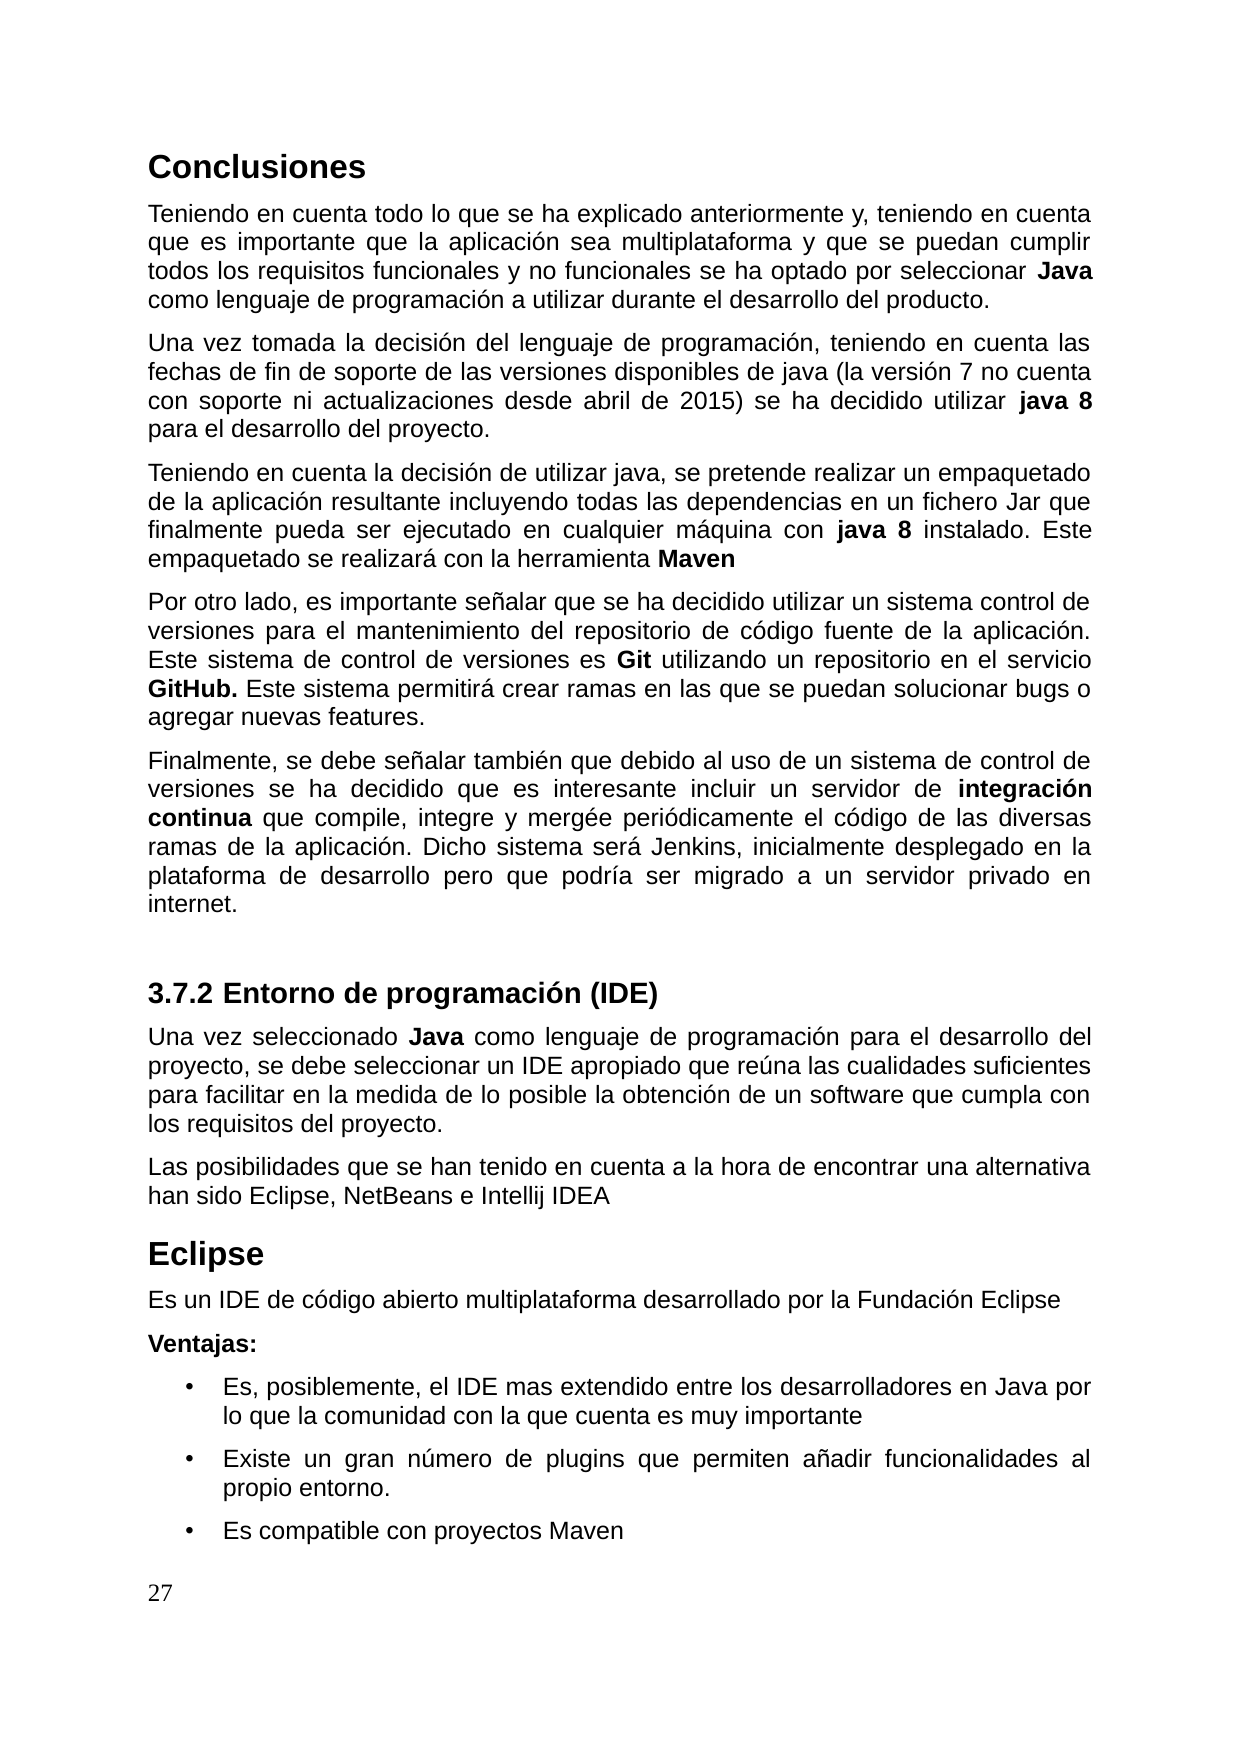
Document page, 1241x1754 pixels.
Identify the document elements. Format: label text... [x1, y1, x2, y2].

subtitle Entorno de programación (IDE) [148, 976, 1093, 1010]
list Es, posiblemente, el IDE mas extendido entre los desarrolladores en Java por lo que la comunidad con la que cuenta es muy importante [185, 1372, 1093, 1429]
subtitle Conclusiones [148, 148, 1093, 186]
text Teniendo en cuenta la decisión de utilizar java, se pretende realizar un empaquetado de la aplicación resultante incluyendo todas las dependencias en un fichero Jar que finalmente pueda ser ejecutado en cualquier máquina con java 8 instalado. Este empaquetado se realizará con la herramienta Maven [148, 458, 1093, 573]
text Una vez seleccionado Java como lenguaje de programación para el desarrollo del proyecto, se debe seleccionar un IDE apropiado que reúna las cualidades suficientes para facilitar en la medida de lo posible la obtención de un software que cumpla con los requisitos del proyecto. [148, 1022, 1093, 1137]
subtitle Eclipse [148, 1234, 1093, 1273]
text Teniendo en cuenta todo lo que se ha explicado anteriormente y, teniendo en cuenta que es importante que la aplicación sea multiplataforma y que se puedan cumplir todos los requisitos funcionales y no funcionales se ha optado por seleccionar Java como lenguaje de programación a utilizar durante el desarrollo del producto. [148, 198, 1093, 313]
list Existe un gran número de plugins que permiten añadir funcionalidades al propio entorno. [185, 1444, 1093, 1502]
text Finalmente, se debe señalar también que debido al uso de un sistema de control de versiones se ha decidido que es interesante incluir un servidor de integración continua que compile, integre y mergée periódicamente el código de las diversas ramas de la aplicación. Dicho sistema será Jenkins, inicialmente desplegado en la plataforma de desarrollo pero que podría ser migrado a un servidor privado en internet. [148, 746, 1093, 918]
text Es un IDE de código abierto multiplataforma desarrollado por la Fundación Eclipse [148, 1285, 1093, 1314]
text Las posibilidades que se han tenido en cuenta a la hora de encontrar una alternativa han sido Eclipse, NetBeans e Intellij IDEA [148, 1152, 1093, 1209]
list Es compatible con proyectos Maven [185, 1516, 1093, 1545]
text Ventajas: [148, 1329, 1093, 1357]
text Una vez tomada la decisión del lenguaje de programación, teniendo en cuenta las fechas de fin de soporte de las versiones disponibles de java (la versión 7 no cuenta con soporte ni actualizaciones desde abril de 2015) se ha decidido utilizar java 8 para el desarrollo del proyecto. [148, 328, 1093, 443]
text Por otro lado, es importante señalar que se ha decidido utilizar un sistema control de versiones para el mantenimiento del repositorio de código fuente de la aplicación. Este sistema de control de versiones es Git utilizando un repositorio en el servicio GitHub. Este sistema permitirá crear ramas en las que se puedan solucionar bugs o agregar nuevas features. [148, 587, 1093, 731]
